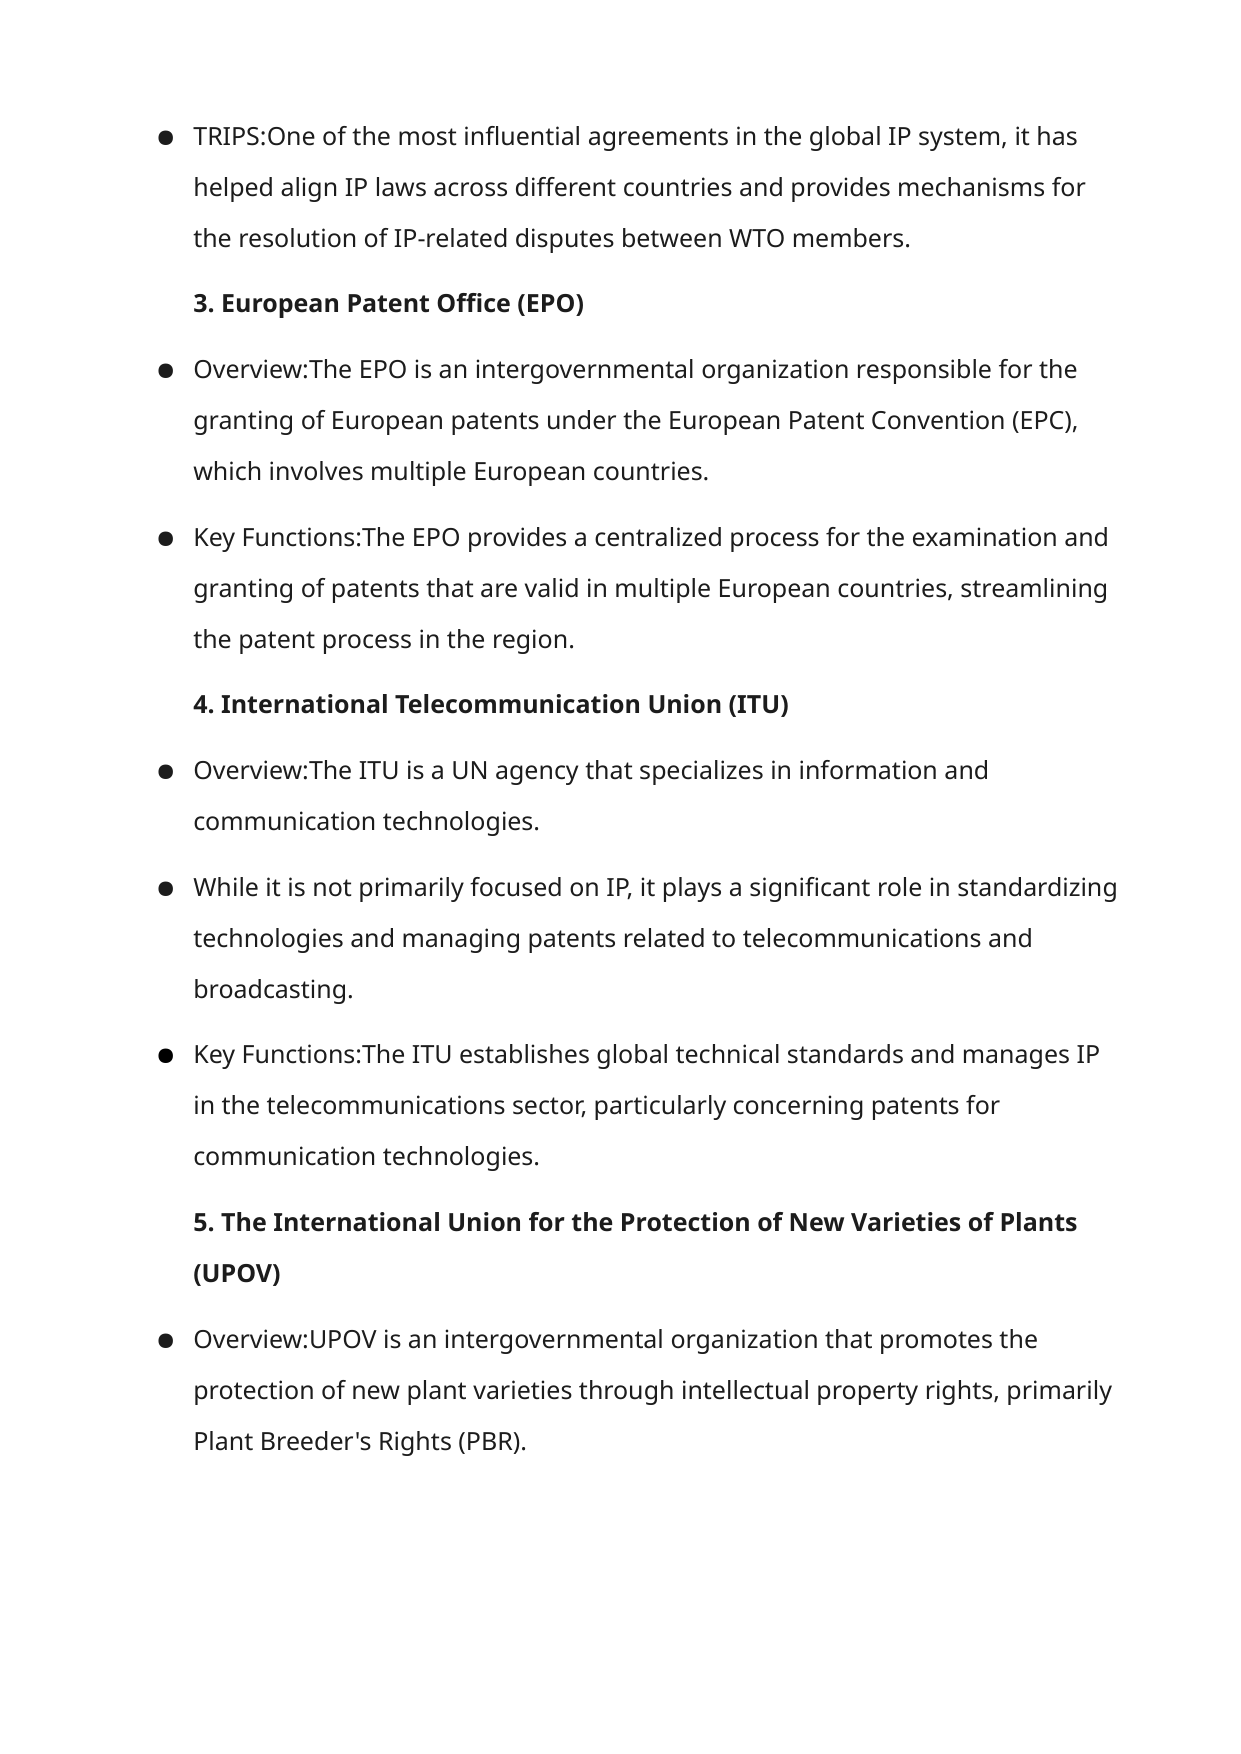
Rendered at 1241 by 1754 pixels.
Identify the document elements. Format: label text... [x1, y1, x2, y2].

list Key Functions:The ITU establishes global technical standards and manages IP in the telecommunications sector, particularly concerning patents for communication technologies. [156, 1037, 1122, 1173]
list TRIPS:One of the most influential agreements in the global IP system, it has helped align IP laws across different countries and provides mechanisms for the resolution of IP-related disputes between WTO members. [156, 118, 1122, 254]
list 4. International Telecommunication Union (ITU) [156, 687, 1122, 721]
list Key Functions:The EPO provides a centralized process for the examination and granting of patents that are valid in multiple European countries, streamlining the patent process in the region. [156, 519, 1122, 655]
list Overview:UPOV is an intergovernmental organization that promotes the protection of new plant varieties through intellectual property rights, primarily Plant Breeder's Rights (PBR). [156, 1321, 1122, 1457]
list Overview:The ITU is a UN agency that specializes in information and communication technologies. [156, 752, 1122, 838]
list Overview:The EPO is an intergovernmental organization responsible for the granting of European patents under the European Patent Convention (EPC), which involves multiple European countries. [156, 351, 1122, 488]
list 3. European Patent Office (EPO) [156, 286, 1122, 320]
list 5. The International Union for the Protection of New Varieties of Plants (UPOV) [156, 1204, 1122, 1290]
list While it is not primarily focused on IP, it plays a significant role in standardizing technologies and managing patents related to telecommunications and broadcasting. [156, 869, 1122, 1005]
